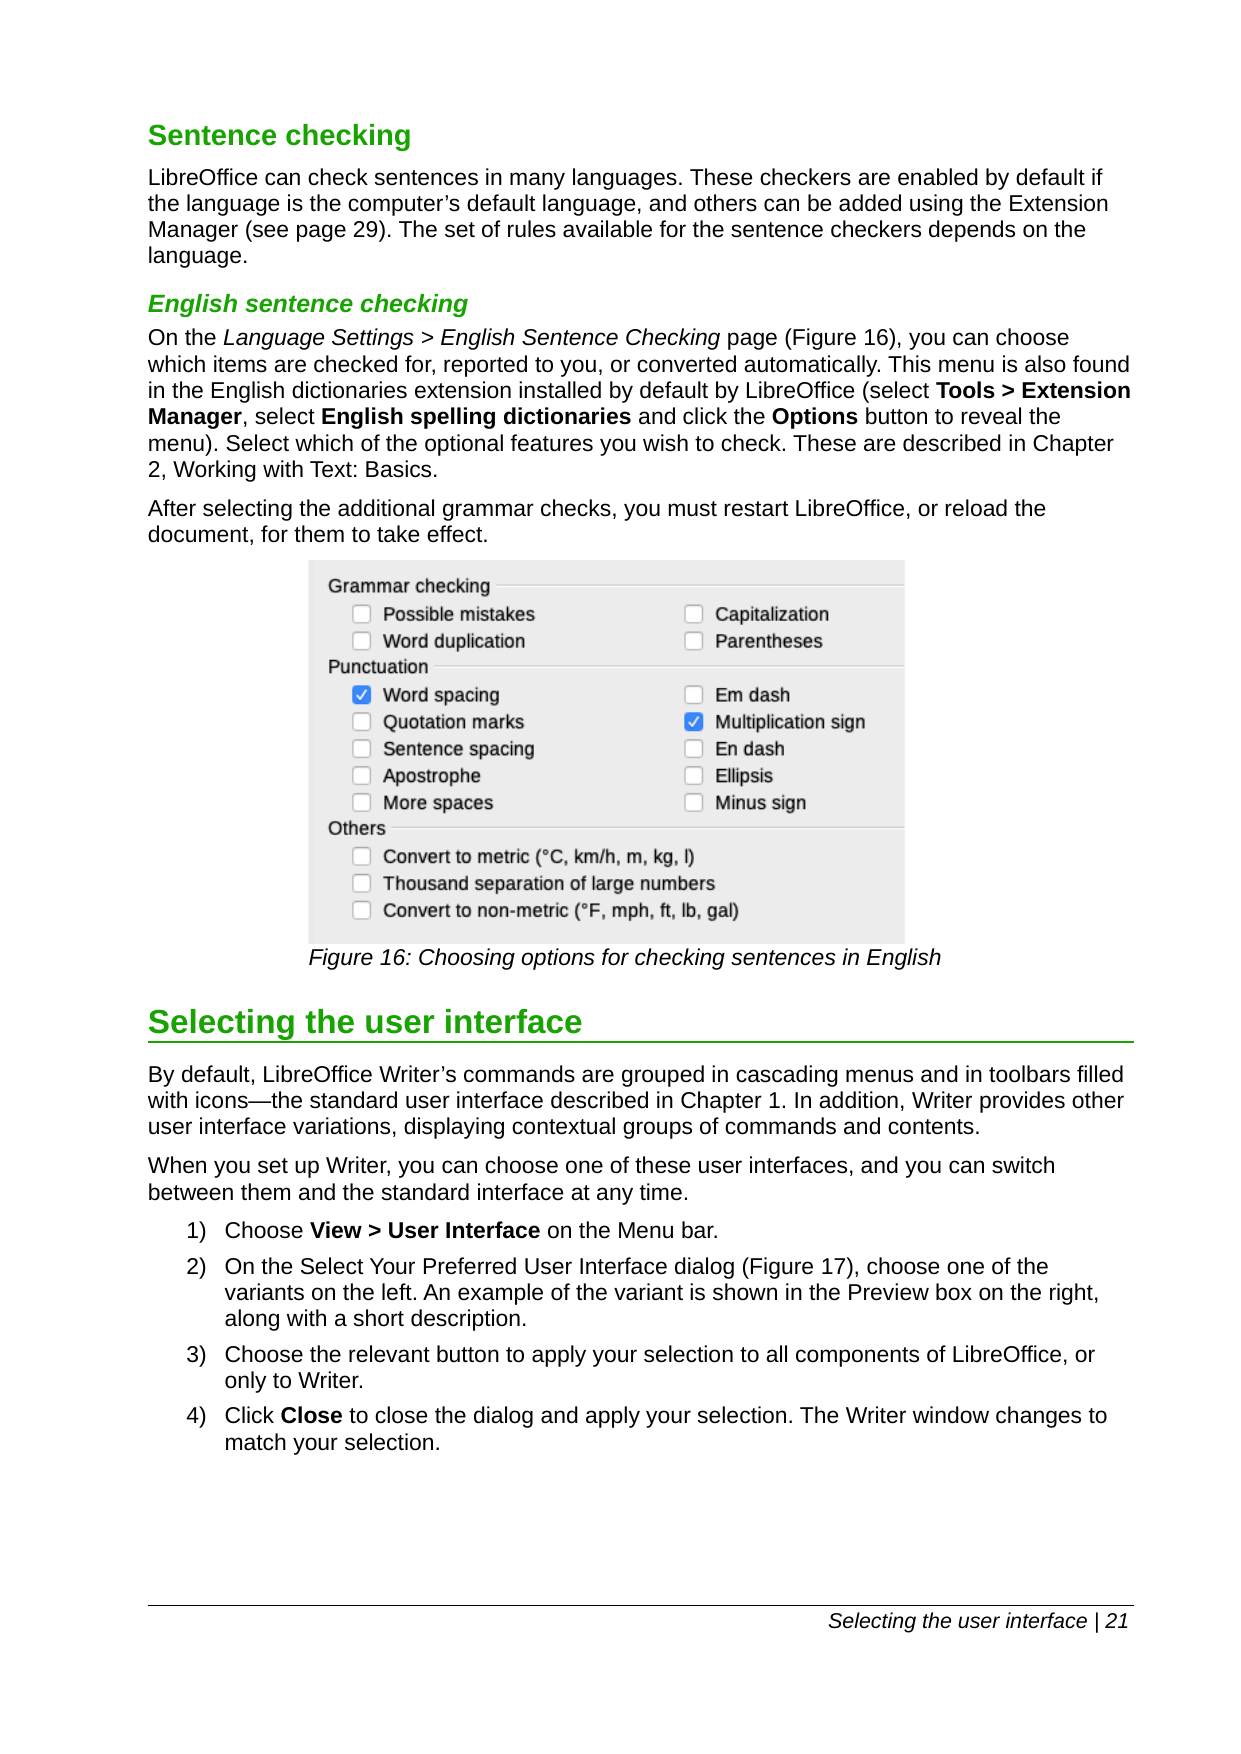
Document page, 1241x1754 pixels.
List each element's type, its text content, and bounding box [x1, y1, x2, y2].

text Figure 16: Choosing options for checking sentences in English [308, 560, 973, 970]
subtitle English sentence checking [148, 289, 1134, 318]
list Choose View > User Interface on the Menu bar. [207, 1217, 1134, 1244]
subtitle Sentence checking [148, 118, 1134, 152]
text After selecting the additional grammar checks, you must restart LibreOffice, or reload the document, for them to take effect. [148, 495, 1134, 547]
list On the Select Your Preferred User Interface dialog (Figure 17), choose one of the variants on the left. An example of the variant is shown in the Preview box on the right, along with a short description. [207, 1253, 1134, 1332]
list Choose the relevant button to apply your selection to all components of LibreOffice, or only to Writer. [207, 1341, 1134, 1393]
text By default, LibreOffice Writer’s commands are grouped in cascading menus and in toolbars filled with icons—the standard user interface described in Chapter 1. In addition, Writer provides other user interface variations, displaying contextual groups of commands and contents. [148, 1061, 1134, 1140]
text When you set up Writer, you can choose one of these user interfaces, and you can switch between them and the standard interface at any time. [148, 1152, 1134, 1205]
picture [308, 560, 905, 944]
list Click Close to close the dialog and apply your selection. The Writer window changes to match your selection. [207, 1402, 1134, 1455]
subtitle Selecting the user interface [148, 1002, 1134, 1041]
text On the Language Settings > English Sentence Checking page (Figure 16), you can choose which items are checked for, reported to you, or converted automatically. This menu is also found in the English dictionaries extension installed by default by LibreOffice (select Tools > Extension Manager, select English spelling dictionaries and click the Options button to reveal the menu). Select which of the optional features you wish to check. These are described in Chapter 2, Working with Text: Basics. [148, 324, 1134, 482]
text LibreOffice can check sentences in many languages. These checkers are enabled by default if the language is the computer’s default language, and others can be added using the Extension Manager (see page 29). The set of rules available for the sentence checkers depends on the language. [148, 163, 1134, 269]
